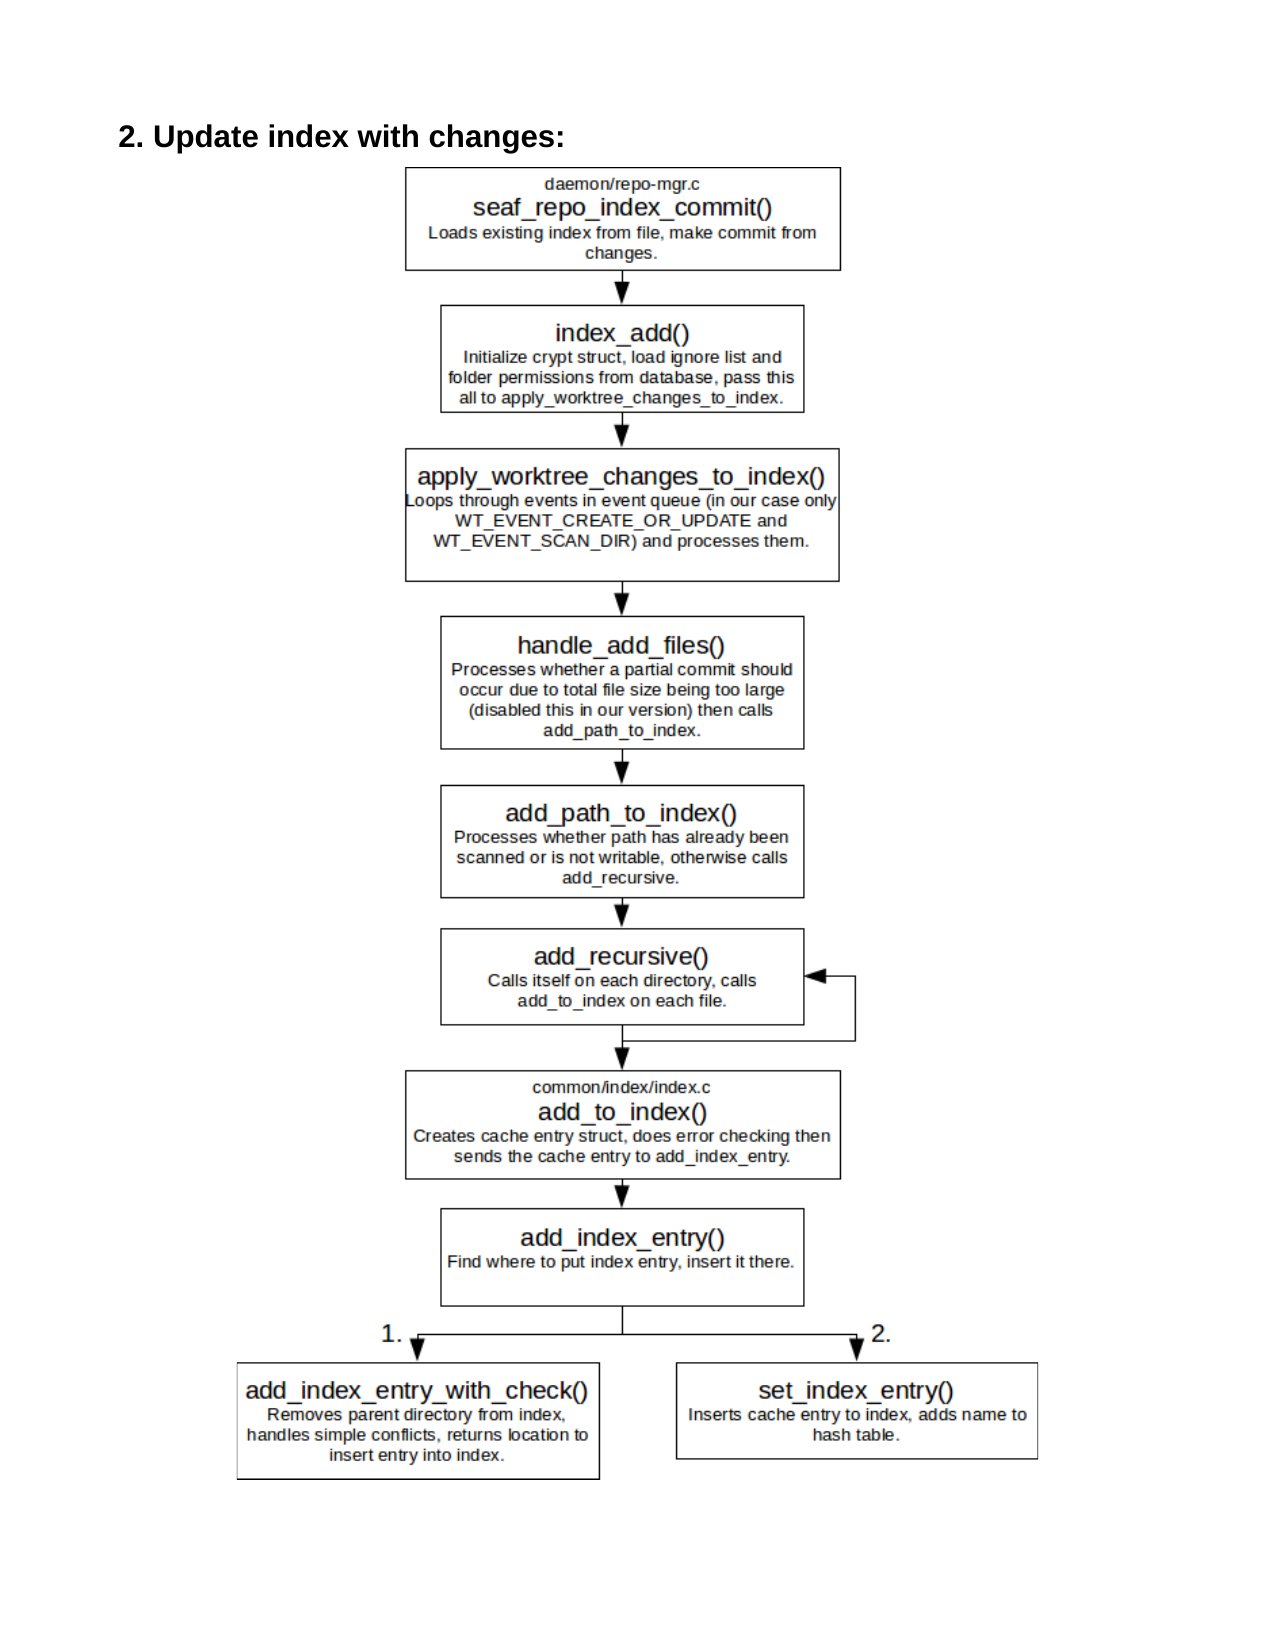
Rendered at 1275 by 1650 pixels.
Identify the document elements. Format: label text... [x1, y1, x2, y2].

text 2. Update index with changes: [118, 118, 1157, 154]
picture [236, 167, 1039, 1480]
